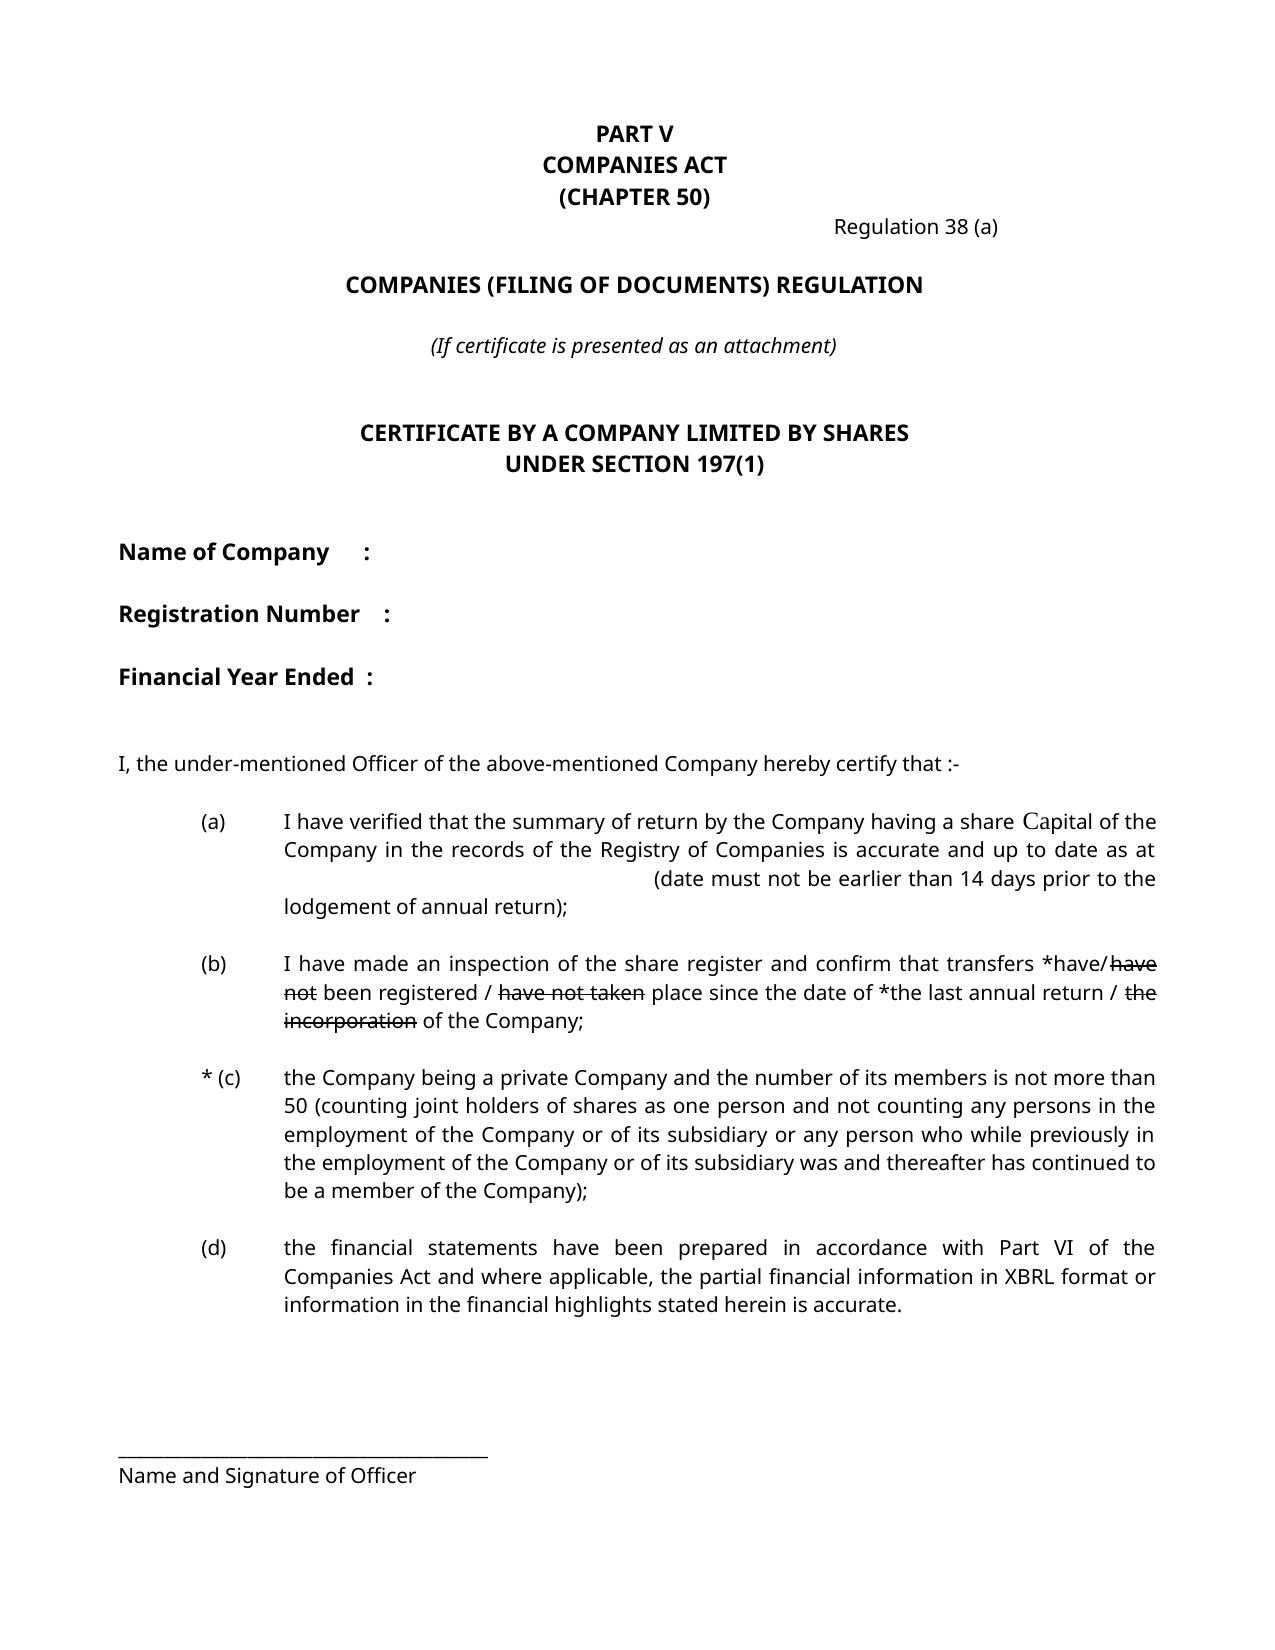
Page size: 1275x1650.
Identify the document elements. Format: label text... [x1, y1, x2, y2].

text (a) I have verified that the summary of return by the Company having a share Capital of the Company in the records of the Registry of Companies is accurate and up to date as at <convert_date_d_m_Y(o.fs_end_date)> (date must not be earlier than 14 days prior to the lodgement of annual return); [201, 806, 1157, 921]
text I, the under-mentioned Officer of the above-mentioned Company hereby certify that :- [118, 749, 1157, 777]
text Registration Number : <o.uen> [118, 598, 1157, 630]
text COMPANIES ACT [118, 149, 1157, 181]
text Name and Signature of Officer [118, 1461, 1157, 1489]
text ________________________________________ [118, 1433, 1157, 1461]
text (CHAPTER 50) [118, 181, 1157, 212]
text (d) the financial statements have been prepared in accordance with Part VI of the Companies Act and where applicable, the partial financial information in XBRL format or information in the financial highlights stated herein is accurate. [201, 1233, 1157, 1319]
text CERTIFICATE BY A COMPANY LIMITED BY SHARES [118, 417, 1157, 448]
text Regulation 38 (a) [118, 212, 1157, 240]
text COMPANIES (FILING OF DOCUMENTS) REGULATION [118, 269, 1157, 300]
text UNDER SECTION 197(1) [118, 448, 1157, 479]
text Financial Year Ended : <convert_date_d_m_Y(o.fs_end_date)> [118, 661, 1157, 692]
text (If certificate is presented as an attachment) [118, 331, 1157, 360]
text Name of Company : <o.name> [118, 536, 1157, 567]
text PART V [118, 118, 1157, 149]
text (b) I have made an inspection of the share register and confirm that transfers *have/have not been registered / have not taken place since the date of *the last annual return / the incorporation of the Company; [201, 949, 1157, 1034]
text <get_director1(o.id)['name']> [118, 1489, 1157, 1518]
text * (c) the Company being a private Company and the number of its members is not more than 50 (counting joint holders of shares as one person and not counting any persons in the employment of the Company or of its subsidiary or any person who while previously in the employment of the Company or of its subsidiary was and thereafter has continued to be a member of the Company); [201, 1063, 1157, 1205]
